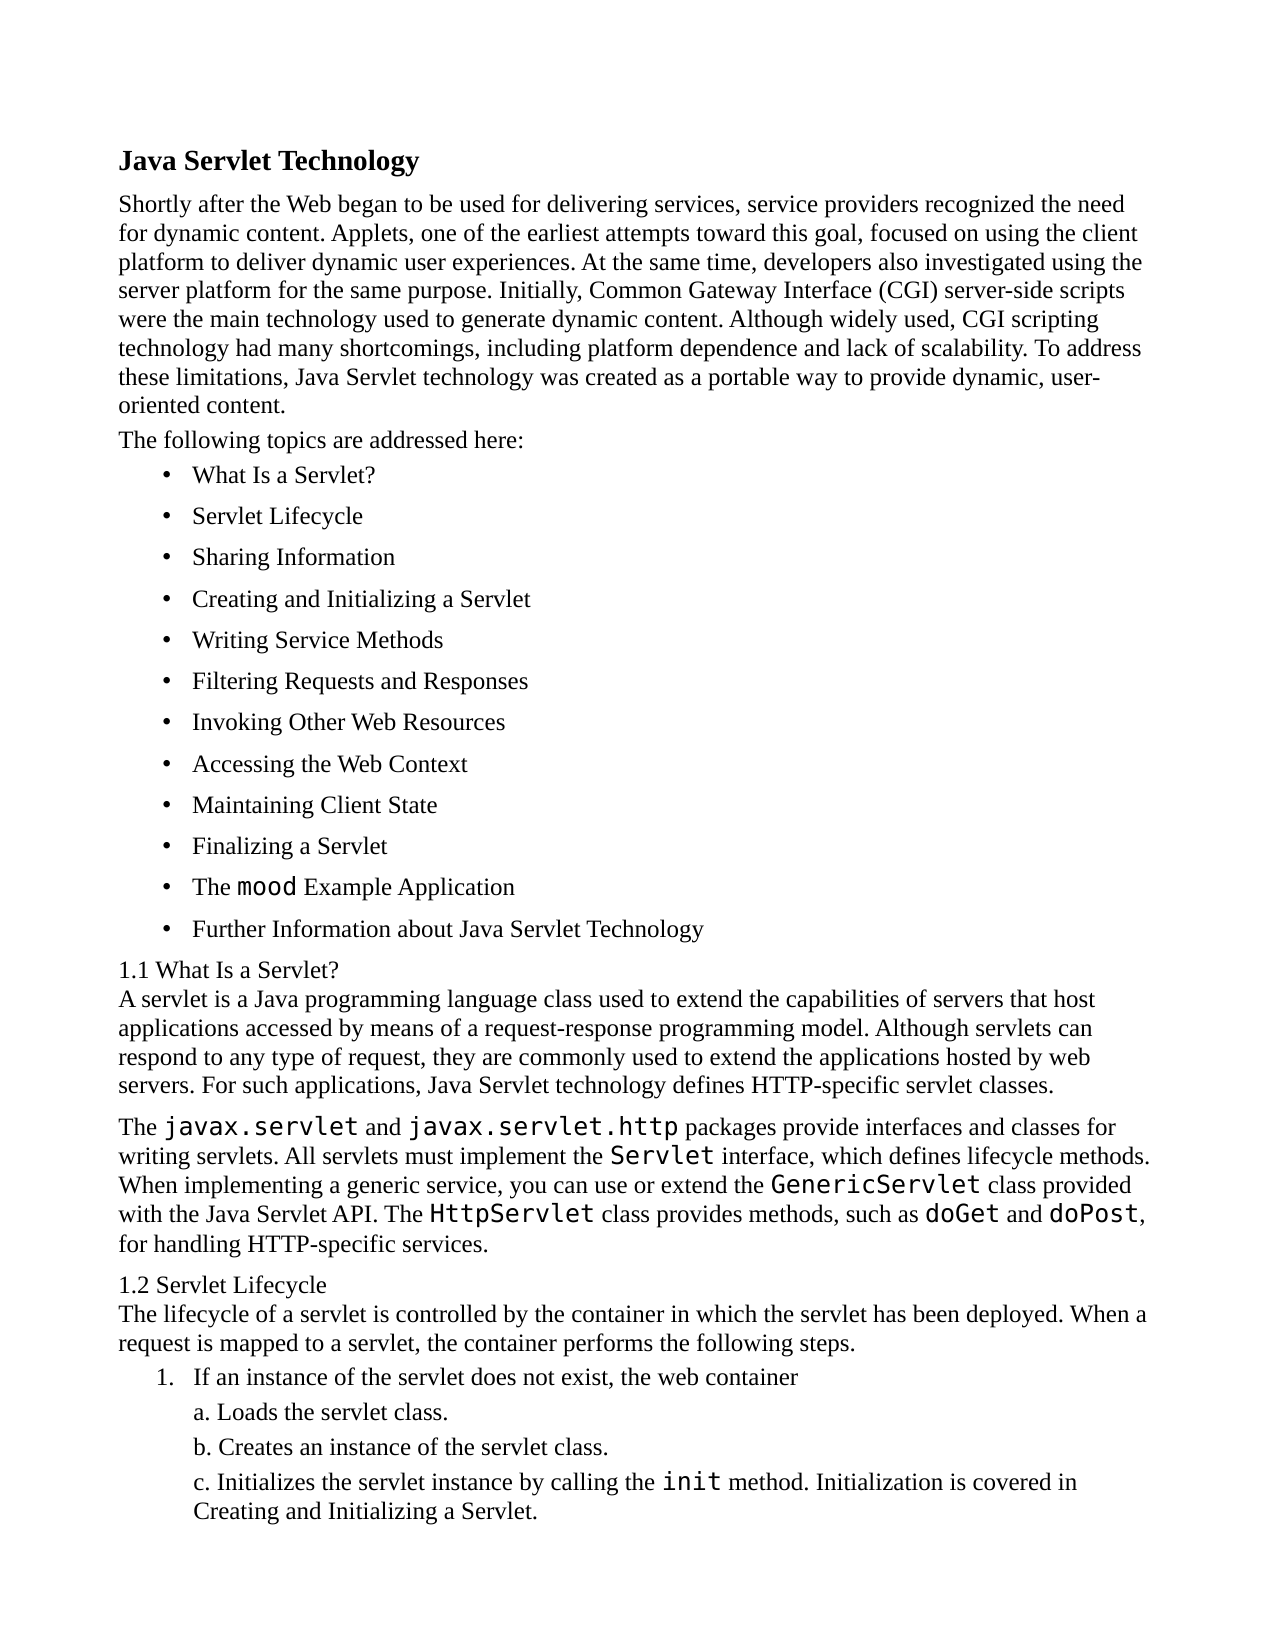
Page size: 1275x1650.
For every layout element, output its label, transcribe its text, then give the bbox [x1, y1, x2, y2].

list What Is a Servlet? [162, 460, 1157, 489]
list Accessing the Web Context [162, 749, 1157, 777]
list Invoking Other Web Resources [162, 707, 1157, 736]
list c. Initializes the servlet instance by calling the init method. Initialization is covered in Creating and Initializing a Servlet. [156, 1467, 1157, 1525]
list Sharing Information [162, 542, 1157, 571]
list Further Information about Java Servlet Technology [162, 914, 1157, 943]
list Maintaining Client State [162, 790, 1157, 819]
subtitle Java Servlet Technology [118, 143, 1157, 177]
list If an instance of the servlet does not exist, the web container [156, 1362, 1157, 1391]
text The javax.servlet and javax.servlet.http packages provide interfaces and classes for writing servlets. All servlets must implement the Servlet interface, which defines lifecycle methods. When implementing a generic service, you can use or extend the GenericServlet class provided with the Java Servlet API. The HttpServlet class provides methods, such as doGet and doPost, for handling HTTP-specific services. [118, 1112, 1157, 1258]
list Finalizing a Servlet [162, 831, 1157, 860]
text Shortly after the Web began to be used for delivering services, service providers recognized the need for dynamic content. Applets, one of the earliest attempts toward this goal, focused on using the client platform to deliver dynamic user experiences. At the same time, developers also investigated using the server platform for the same purpose. Initially, Common Gateway Interface (CGI) server-side scripts were the main technology used to generate dynamic content. Although widely used, CGI scripting technology had many shortcomings, including platform dependence and lack of scalability. To address these limitations, Java Servlet technology was created as a portable way to provide dynamic, user-oriented content. [118, 189, 1157, 419]
list Writing Service Methods [162, 625, 1157, 654]
text A servlet is a Java programming language class used to extend the capabilities of servers that host applications accessed by means of a request-response programming model. Although servlets can respond to any type of request, they are commonly used to extend the applications hosted by web servers. For such applications, Java Servlet technology defines HTTP-specific servlet classes. [118, 984, 1157, 1099]
list Servlet Lifecycle [162, 501, 1157, 530]
list Filtering Requests and Responses [162, 666, 1157, 695]
text The following topics are addressed here: [118, 425, 1157, 454]
list Creating and Initializing a Servlet [162, 584, 1157, 612]
list a. Loads the servlet class. [156, 1397, 1157, 1426]
text 1.2 Servlet Lifecycle [118, 1270, 1157, 1299]
list b. Creates an instance of the servlet class. [156, 1432, 1157, 1461]
text The lifecycle of a servlet is controlled by the container in which the servlet has been deployed. When a request is mapped to a servlet, the container performs the following steps. [118, 1299, 1157, 1356]
text 1.1 What Is a Servlet? [118, 956, 1157, 984]
list The mood Example Application [162, 872, 1157, 902]
